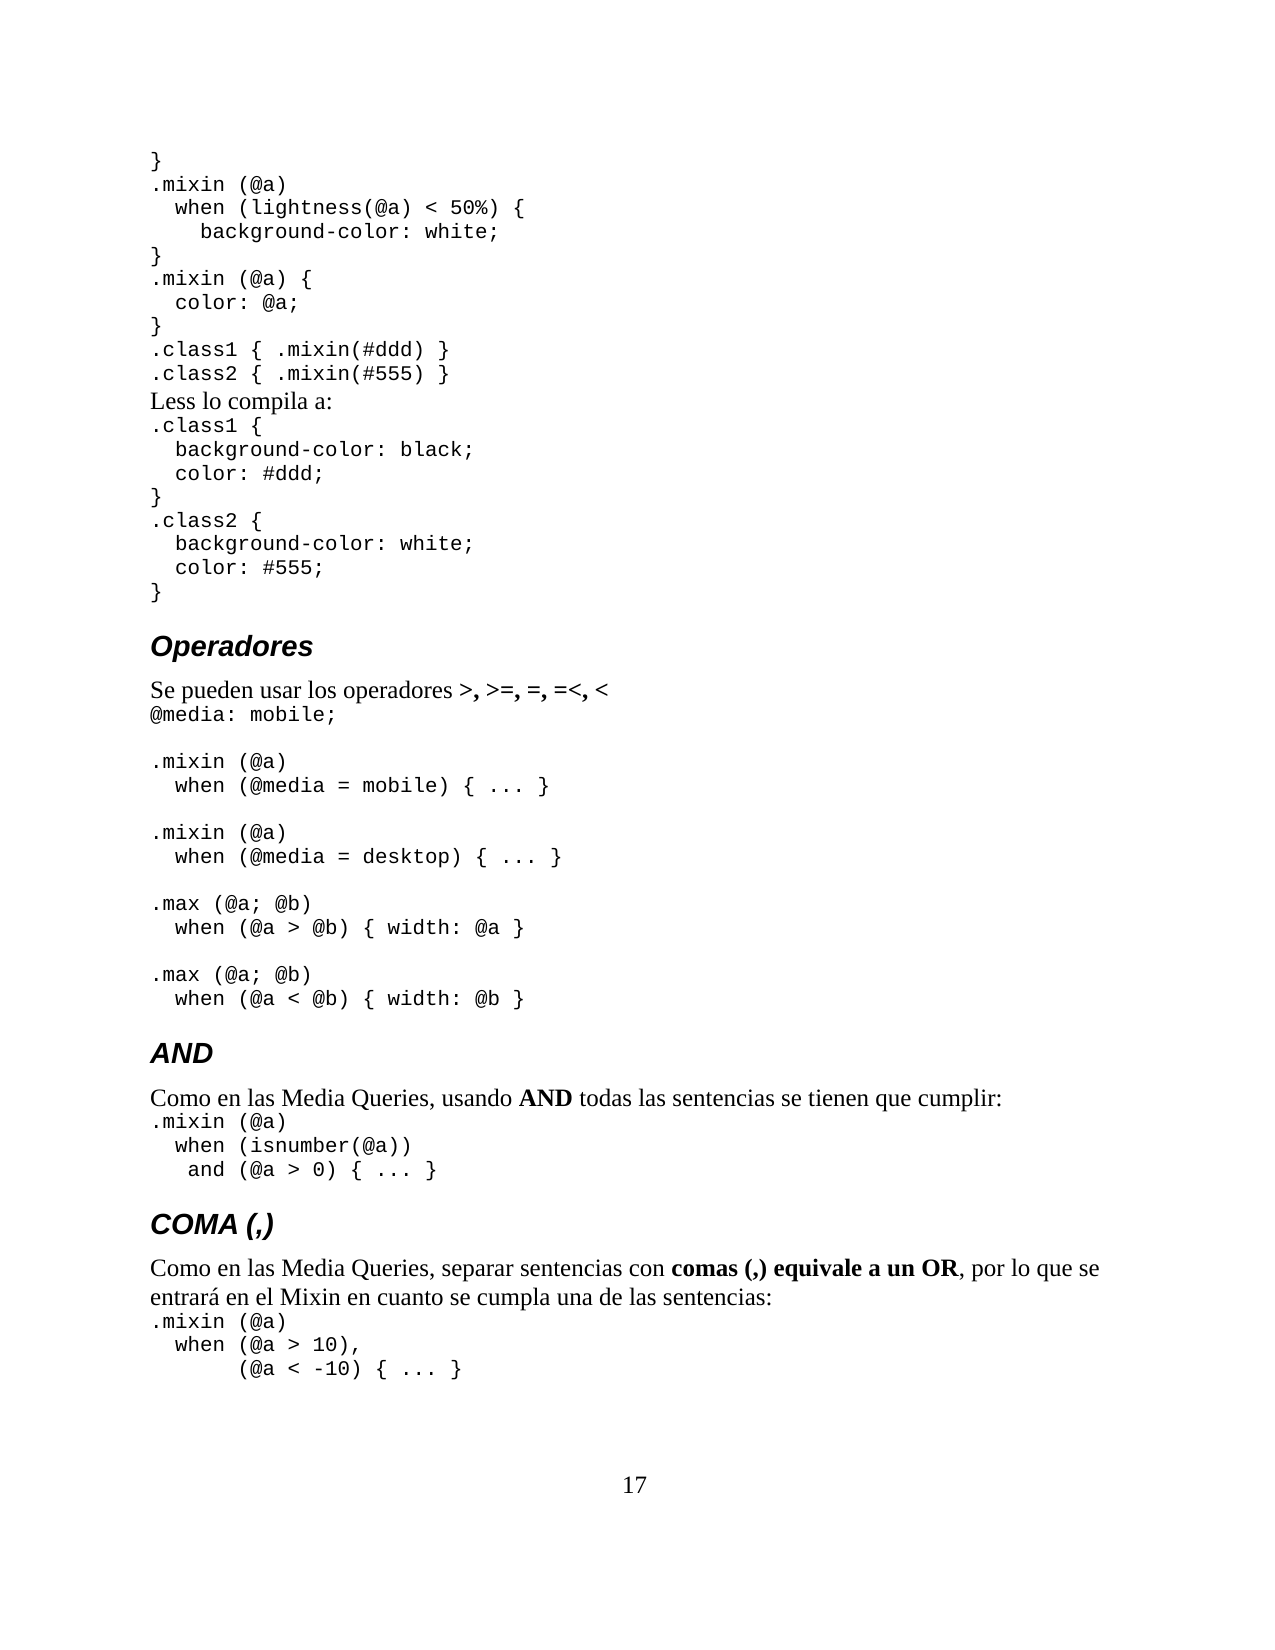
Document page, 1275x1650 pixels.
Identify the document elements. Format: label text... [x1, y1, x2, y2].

text and (@a > 0) { ... } [150, 1159, 1125, 1182]
text } [150, 581, 1125, 604]
text .class1 { [150, 415, 1125, 439]
text background-color: white; [150, 221, 1125, 244]
text Less lo compila a: [150, 386, 1125, 415]
text when (@media = desktop) { ... } [150, 846, 1125, 870]
text when (@a > 10), [150, 1334, 1125, 1358]
text .mixin (@a) { [150, 268, 1125, 292]
text .mixin (@a) [150, 822, 1125, 846]
text when (@media = mobile) { ... } [150, 775, 1125, 799]
text when (@a < @b) { width: @b } [150, 988, 1125, 1012]
text .mixin (@a) [150, 1111, 1125, 1135]
text .mixin (@a) [150, 751, 1125, 775]
subtitle COMA (,) [150, 1207, 1125, 1241]
text (@a < -10) { ... } [150, 1358, 1125, 1382]
text when (lightness(@a) < 50%) { [150, 197, 1125, 221]
subtitle Operadores [150, 629, 1125, 663]
text color: #555; [150, 557, 1125, 581]
text .max (@a; @b) [150, 893, 1125, 917]
text color: #ddd; [150, 462, 1125, 486]
text color: @a; [150, 292, 1125, 316]
text } [150, 150, 1125, 174]
text Como en las Media Queries, usando AND todas las sentencias se tienen que cumplir: [150, 1083, 1125, 1111]
text .mixin (@a) [150, 174, 1125, 197]
text .max (@a; @b) [150, 964, 1125, 988]
text .class2 { .mixin(#555) } [150, 363, 1125, 386]
text when (@a > @b) { width: @a } [150, 917, 1125, 941]
text } [150, 244, 1125, 268]
text when (isnumber(@a)) [150, 1135, 1125, 1159]
text Se pueden usar los operadores >, >=, =, =<, < [150, 675, 1125, 704]
text background-color: black; [150, 439, 1125, 462]
text .mixin (@a) [150, 1311, 1125, 1334]
text .class1 { .mixin(#ddd) } [150, 339, 1125, 363]
text Como en las Media Queries, separar sentencias con comas (,) equivale a un OR, por lo que se entrará en el Mixin en cuanto se cumpla una de las sentencias: [150, 1253, 1125, 1311]
text @media: mobile; [150, 704, 1125, 728]
text .class2 { [150, 510, 1125, 533]
text background-color: white; [150, 533, 1125, 557]
text } [150, 316, 1125, 339]
subtitle AND [150, 1037, 1125, 1070]
text } [150, 486, 1125, 510]
